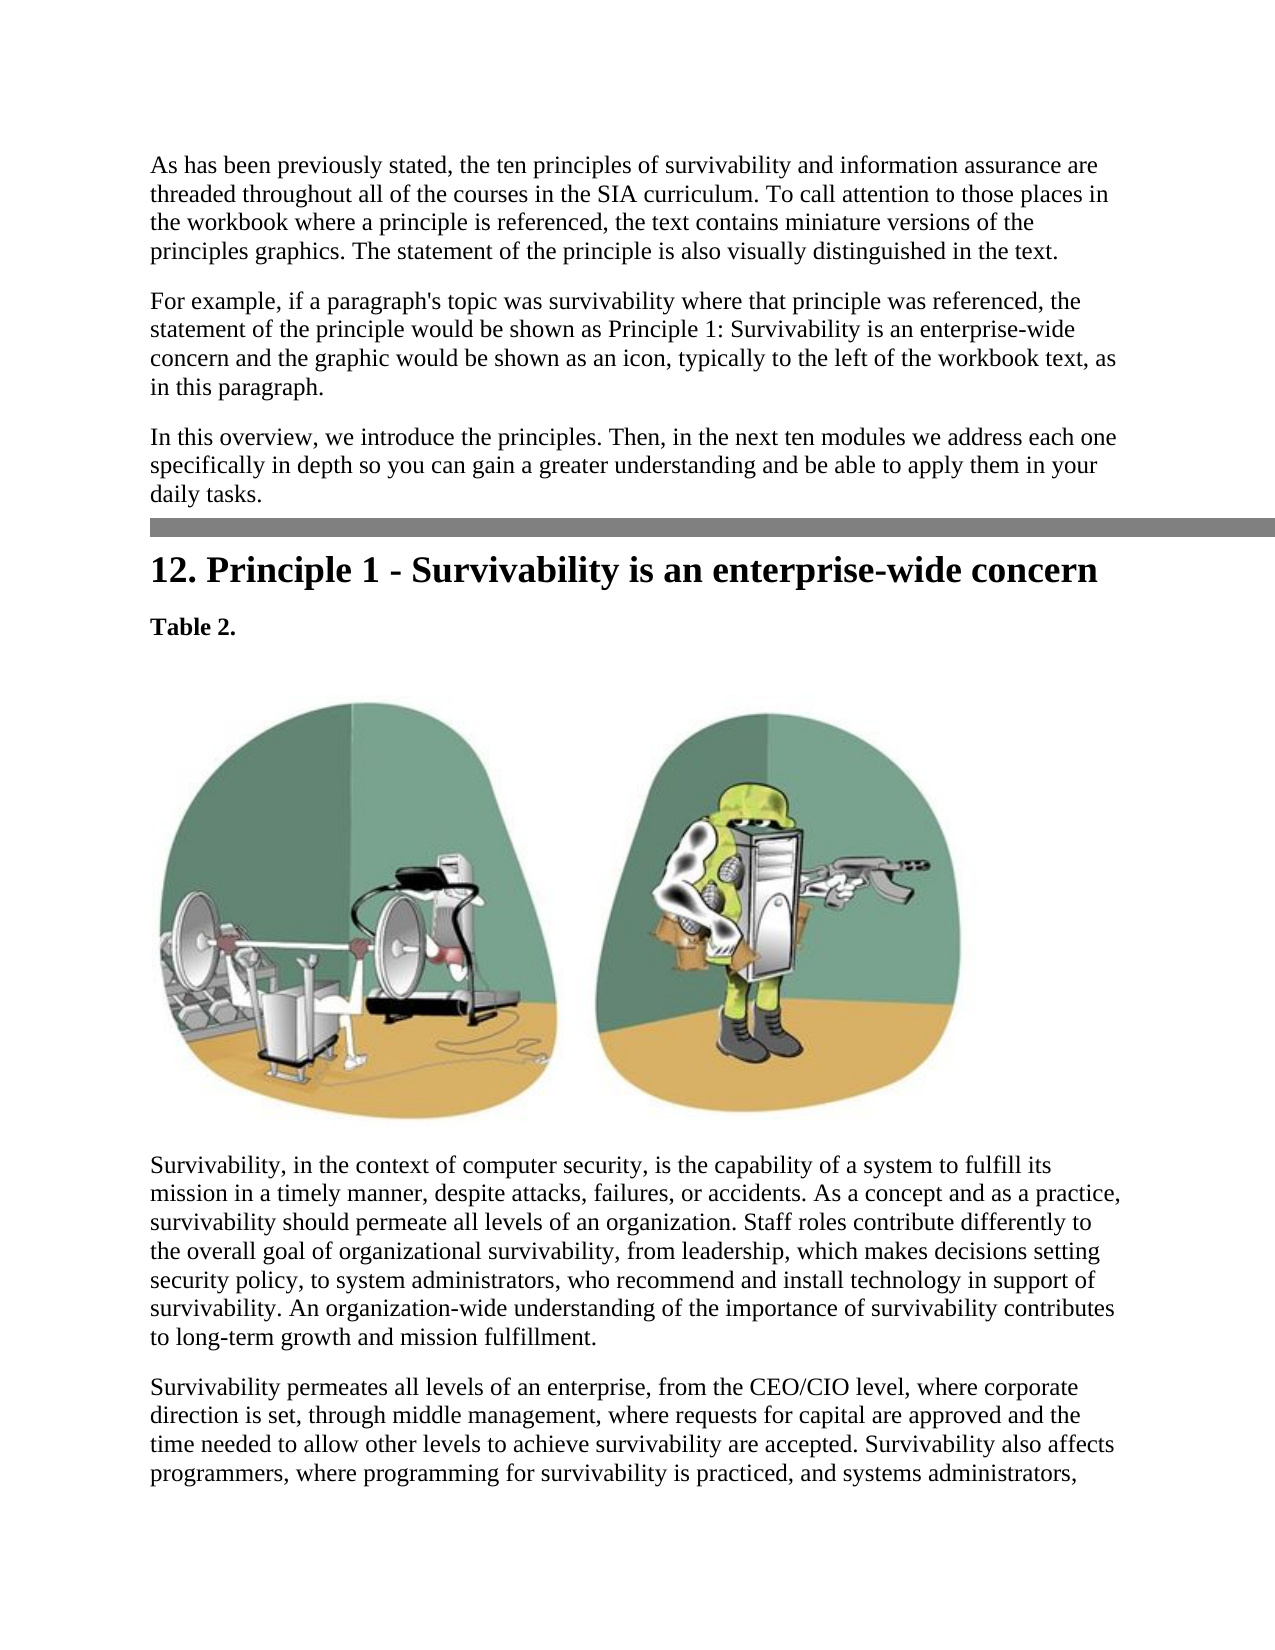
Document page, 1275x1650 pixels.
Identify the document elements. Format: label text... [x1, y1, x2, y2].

table_cell [574, 683, 997, 1139]
text In this overview, we introduce the principles. Then, in the next ten modules we address each one specifically in depth so you can gain a greater understanding and be able to apply them in your daily tasks. [150, 422, 1125, 508]
table_header [574, 651, 997, 683]
text Table 2. [150, 612, 1125, 640]
table_header [150, 651, 573, 683]
table_cell [150, 683, 573, 1139]
text As has been previously stated, the ten principles of survivability and information assurance are threaded throughout all of the courses in the SIA curriculum. To call attention to those places in the workbook where a principle is referenced, the text contains miniature versions of the principles graphics. The statement of the principle is also visually distinguished in the text. [150, 150, 1125, 265]
subtitle 12. Principle 1 - Survivability is an enterprise-wide concern [150, 548, 1125, 591]
text For example, if a paragraph's topic was survivability where that principle was referenced, the statement of the principle would be shown as Principle 1: Survivability is an enterprise-wide concern and the graphic would be shown as an icon, typically to the left of the workbook text, as in this paragraph. [150, 286, 1125, 401]
text Survivability permeates all levels of an enterprise, from the CEO/CIO level, where corporate direction is set, through middle management, where requests for capital are approved and the time needed to allow other levels to achieve survivability are accepted. Survivability also affects programmers, where programming for survivability is practiced, and systems administrators, [150, 1372, 1125, 1487]
text Survivability, in the context of computer security, is the capability of a system to fulfill its mission in a timely manner, despite attacks, failures, or accidents. As a concept and as a practice, survivability should permeate all levels of an organization. Staff roles contribute differently to the overall goal of organizational survivability, from leadership, which makes decisions setting security policy, to system administrators, who recommend and install technology in support of survivability. An organization-wide understanding of the importance of survivability contributes to long-term growth and mission fulfillment. [150, 1150, 1125, 1351]
